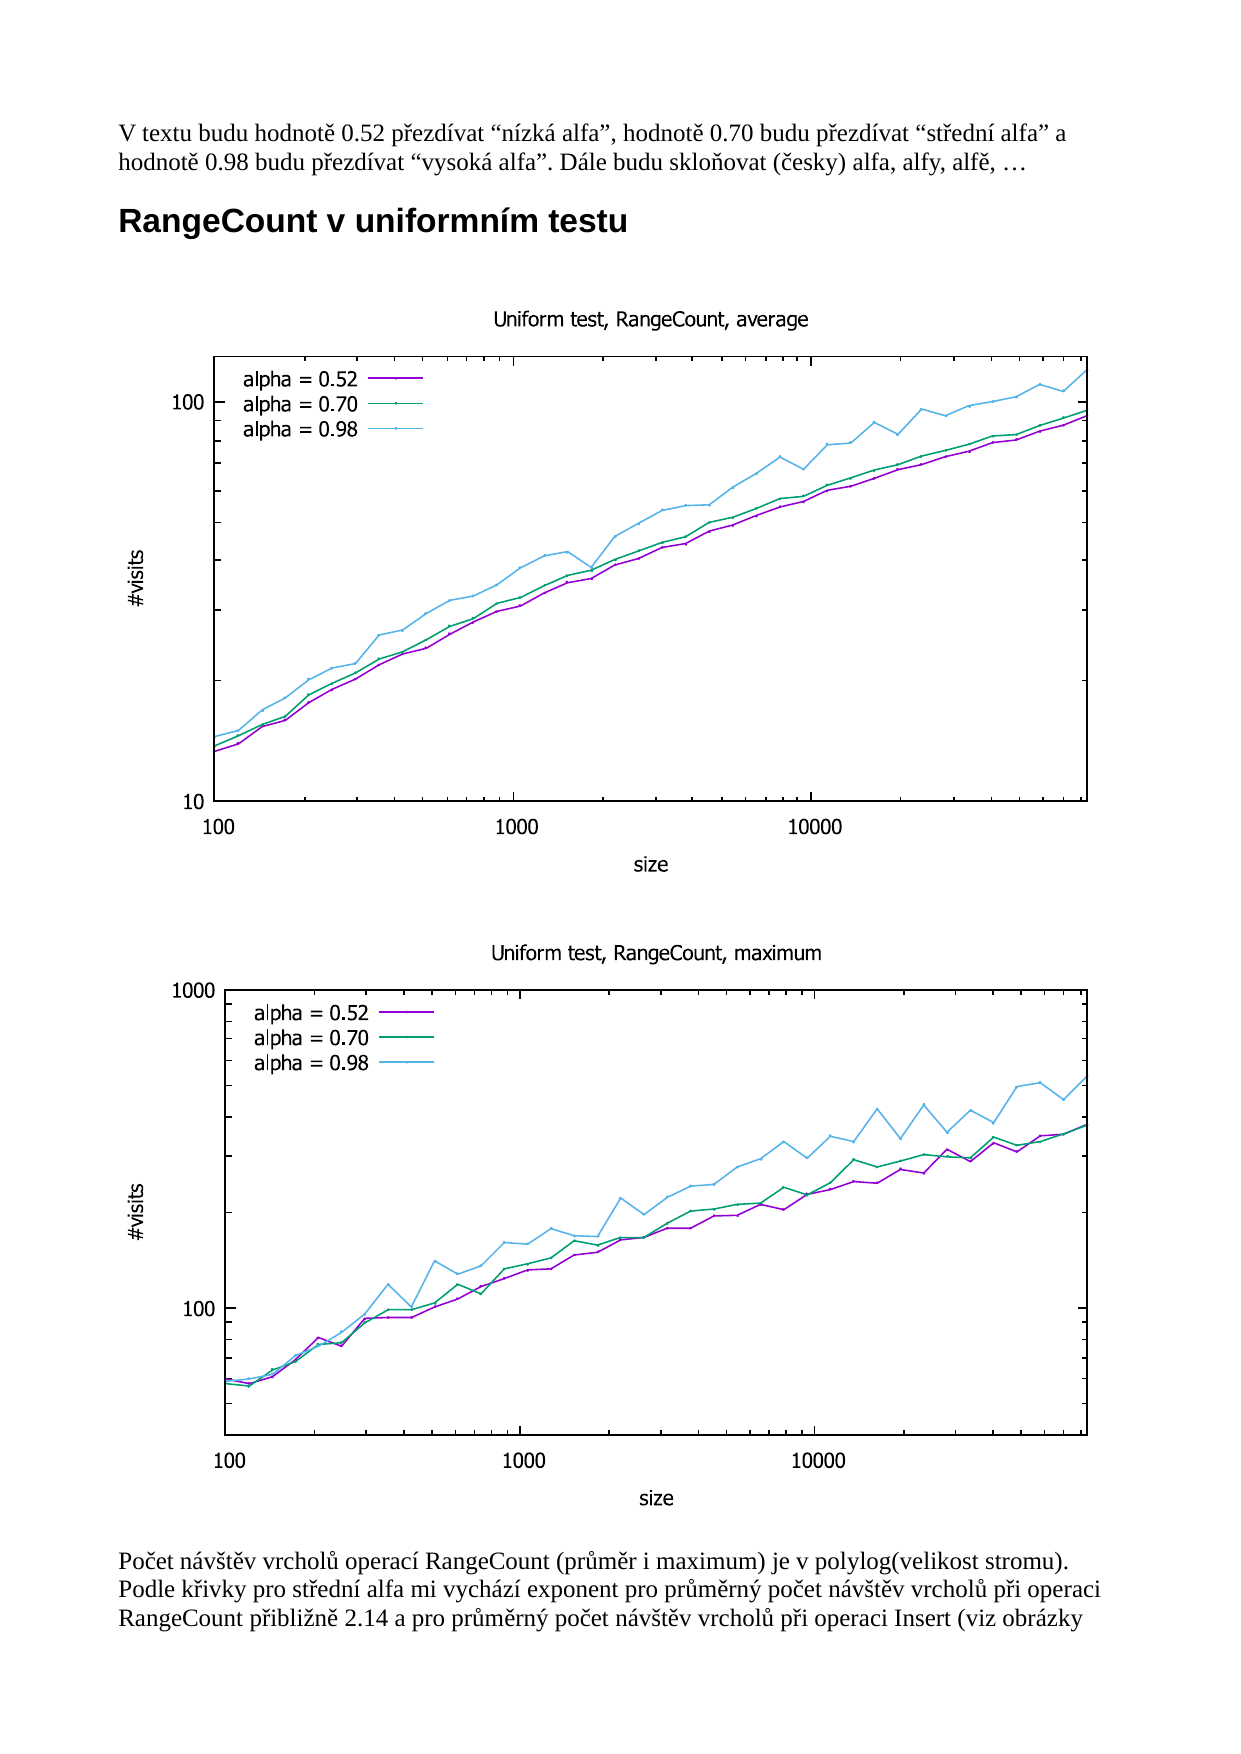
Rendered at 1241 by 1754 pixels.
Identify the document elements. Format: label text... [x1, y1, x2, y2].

text Podle křivky pro střední alfa mi vychází exponent pro průměrný počet návštěv vrcholů při operaci RangeCount přibližně 2.14 a pro průměrný počet návštěv vrcholů při operaci Insert (viz obrázky [118, 1574, 1122, 1632]
subtitle RangeCount v uniformním testu [118, 201, 1122, 239]
text Počet návštěv vrcholů operací RangeCount (průměr i maximum) je v polylog(velikost stromu). [118, 1546, 1122, 1574]
text V textu budu hodnotě 0.52 přezdívat “nízká alfa”, hodnotě 0.70 budu přezdívat “střední alfa” a hodnotě 0.98 budu přezdívat “vysoká alfa”. Dále budu skloňovat (česky) alfa, alfy, alfě, … [118, 118, 1122, 176]
